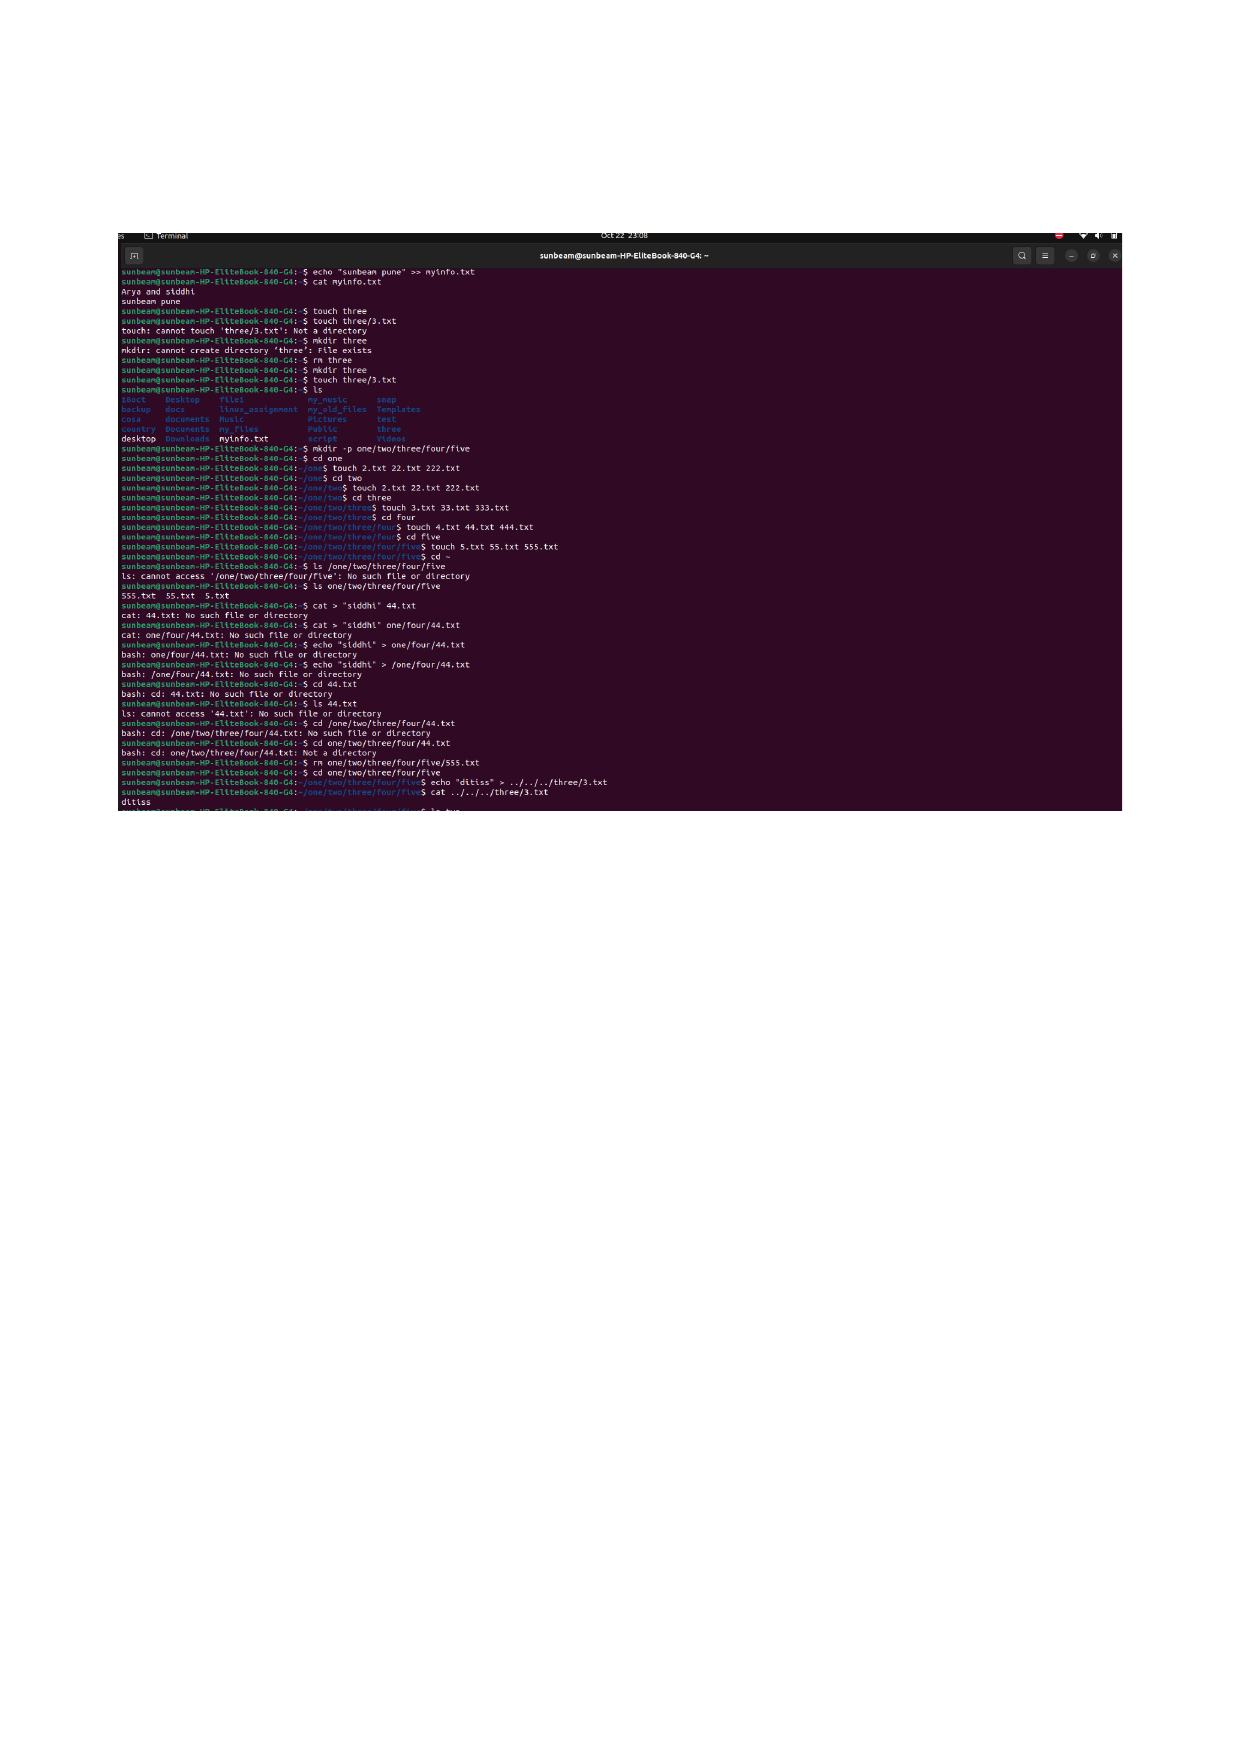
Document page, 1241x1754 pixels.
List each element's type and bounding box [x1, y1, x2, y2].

picture [118, 233, 1123, 811]
